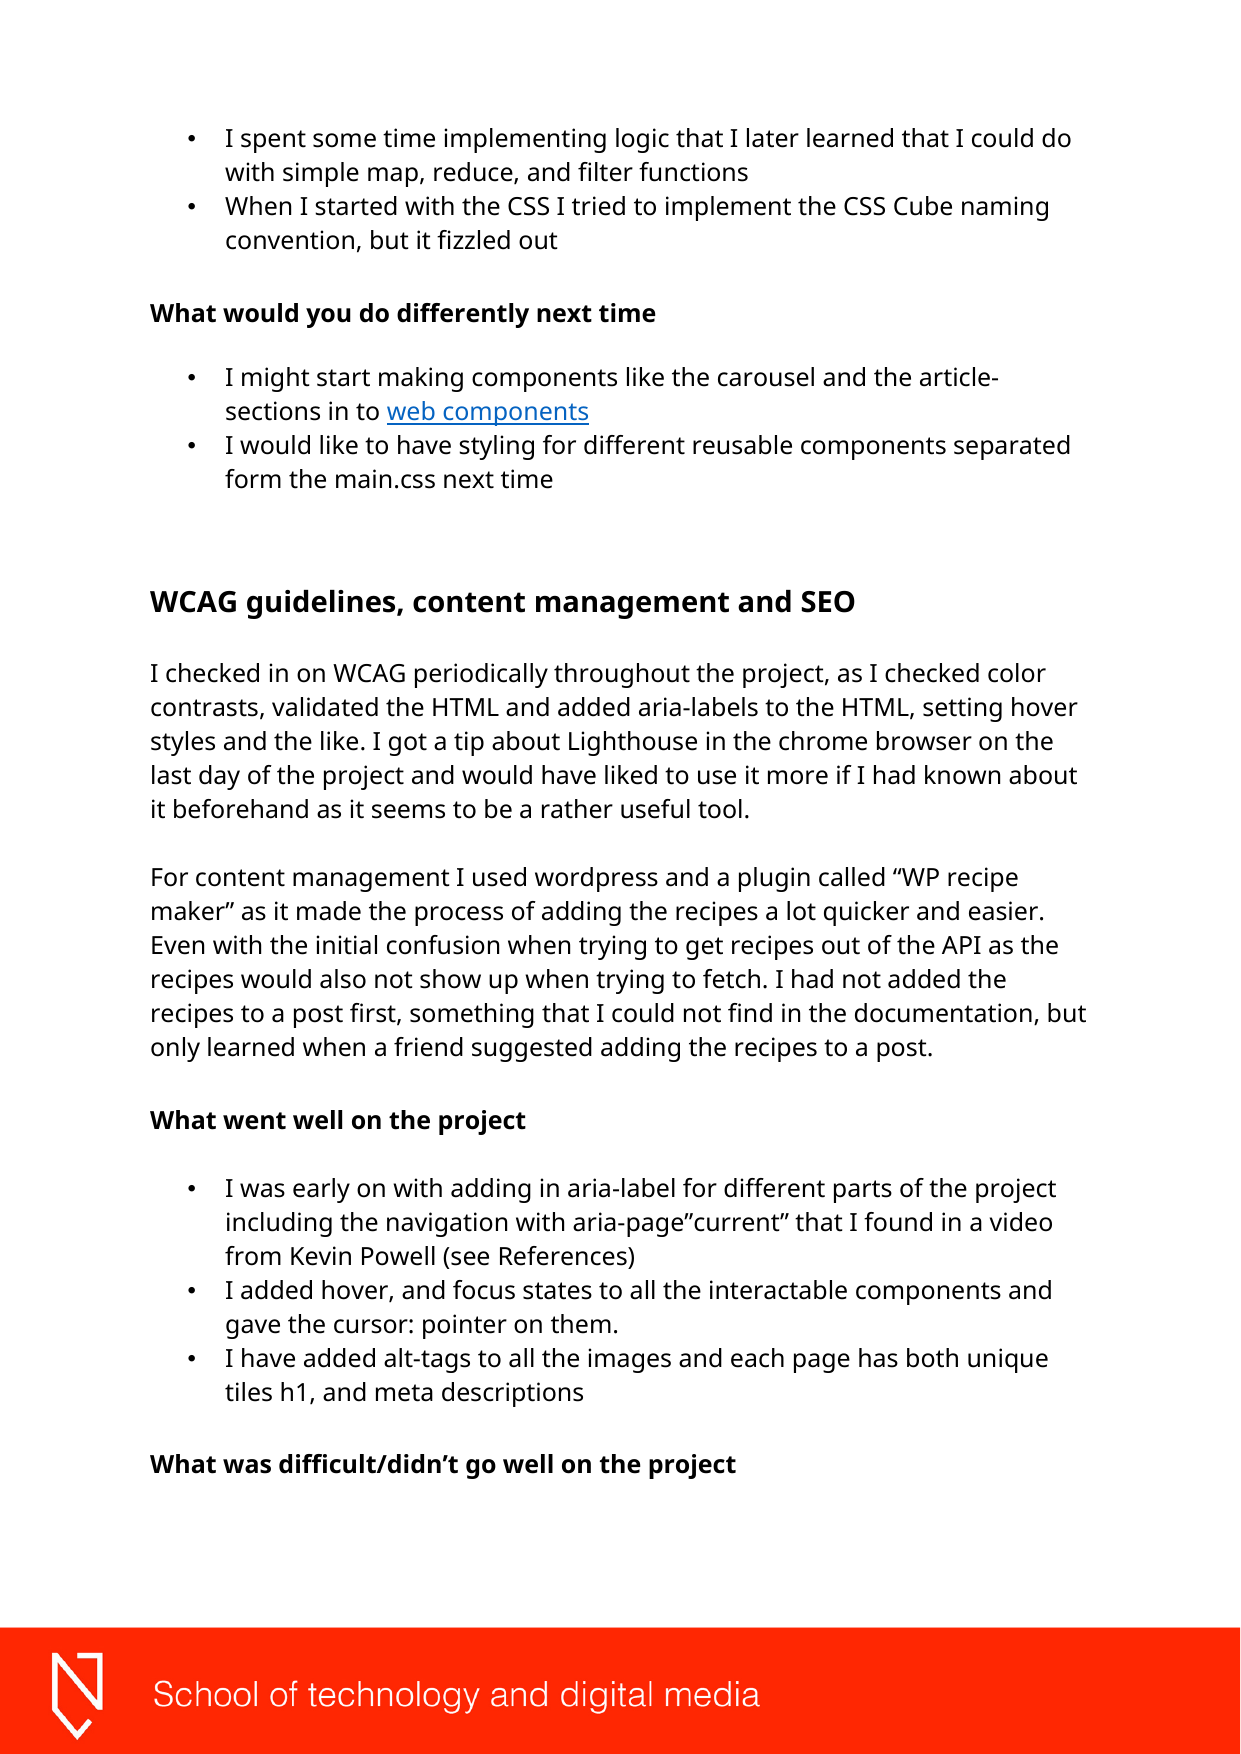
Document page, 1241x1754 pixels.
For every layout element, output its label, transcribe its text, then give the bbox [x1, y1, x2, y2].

list I added hover, and focus states to all the interactable components and gave the cursor: pointer on them. [187, 1273, 1090, 1341]
text For content management I used wordpress and a plugin called “WP recipe maker” as it made the process of adding the recipes a lot quicker and easier. Even with the initial confusion when trying to get recipes out of the API as the recipes would also not show up when trying to fetch. I had not added the recipes to a post first, something that I could not find in the documentation, but only learned when a friend suggested adding the recipes to a post. [150, 860, 1090, 1064]
subtitle What was difficult/didn’t go well on the project [150, 1447, 1090, 1481]
list I would like to have styling for different reusable components separated form the main.css next time [187, 428, 1090, 496]
list I was early on with adding in aria-label for different parts of the project including the navigation with aria-page”current” that I found in a video from Kevin Powell (see References) [187, 1170, 1090, 1273]
list When I started with the CSS I tried to implement the CSS Cube naming convention, but it fizzled out [187, 189, 1090, 257]
subtitle WCAG guidelines, content management and SEO [150, 582, 1090, 621]
text I checked in on WCAG periodically throughout the project, as I checked color contrasts, validated the HTML and added aria-labels to the HTML, setting hover styles and the like. I got a tip about Lighthouse in the chrome browser on the last day of the project and would have liked to use it more if I had known about it beforehand as it seems to be a rather useful tool. [150, 655, 1090, 826]
list I have added alt-tags to all the images and each page has both unique tiles h1, and meta descriptions [187, 1341, 1090, 1409]
list I might start making components like the carousel and the article-sections in to web components [187, 360, 1090, 428]
subtitle What would you do differently next time [150, 295, 1090, 329]
subtitle What went well on the project [150, 1102, 1090, 1136]
list I spent some time implementing logic that I later learned that I could do with simple map, reduce, and filter functions [187, 121, 1090, 189]
picture [0, 1618, 1241, 1754]
